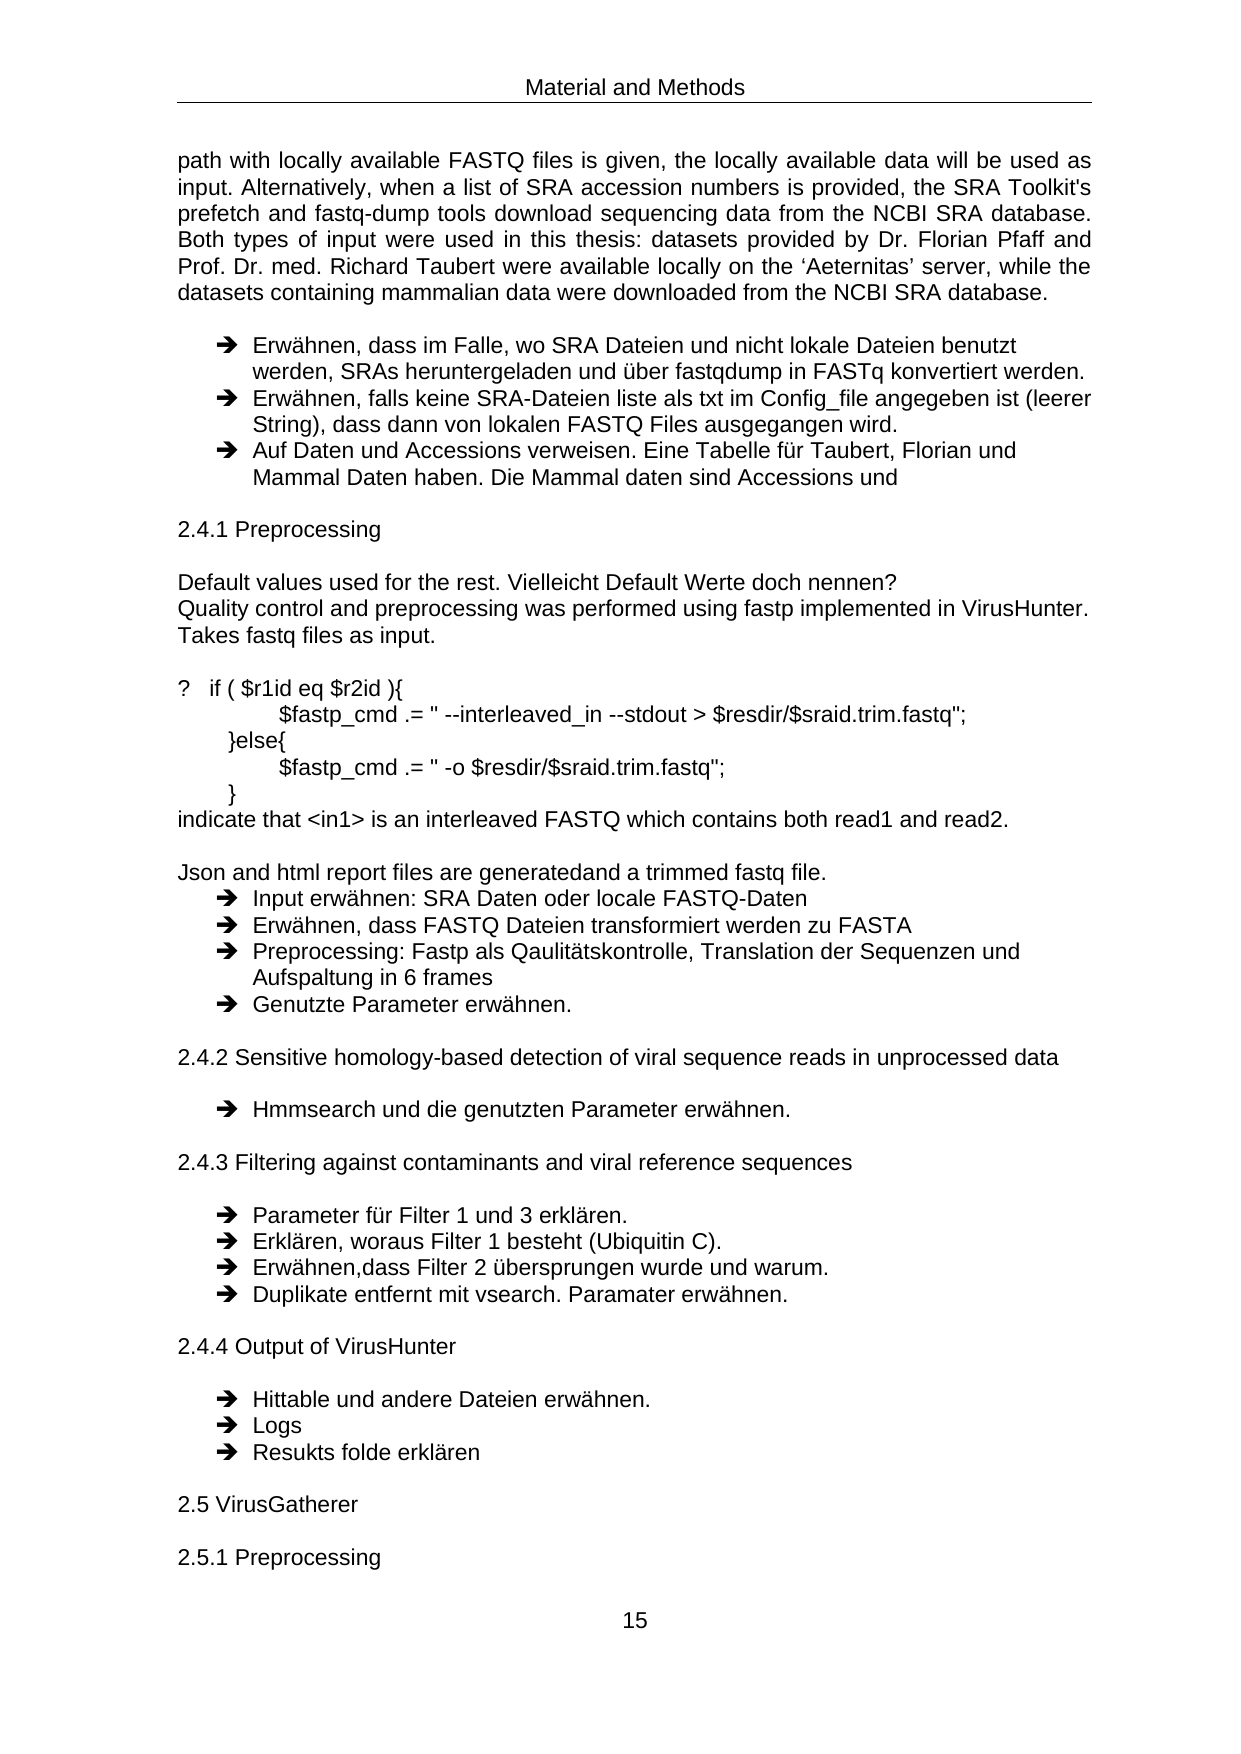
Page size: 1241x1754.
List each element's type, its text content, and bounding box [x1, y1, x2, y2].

list Erklären, woraus Filter 1 besteht (Ubiquitin C). [215, 1228, 1092, 1254]
list Erwähnen, dass im Falle, wo SRA Dateien und nicht lokale Dateien benutzt werden, SRAs heruntergeladen und über fastqdump in FASTq konvertiert werden. [215, 332, 1092, 384]
list Erwähnen, falls keine SRA-Dateien liste als txt im Config_file angegeben ist (leerer String), dass dann von lokalen FASTQ Files ausgegangen wird. [215, 384, 1092, 437]
list Erwähnen,dass Filter 2 übersprungen wurde und warum. [215, 1254, 1092, 1281]
text Takes fastq files as input. [177, 622, 1092, 648]
text Json and html report files are generatedand a trimmed fastq file. [177, 859, 1092, 885]
list Input erwähnen: SRA Daten oder locale FASTQ-Daten [215, 885, 1092, 912]
list Logs [215, 1412, 1092, 1439]
text Default values used for the rest. Vielleicht Default Werte doch nennen? [177, 569, 1092, 595]
text $fastp_cmd .= " --interleaved_in --stdout > $resdir/$sraid.trim.fastq"; [177, 701, 1092, 727]
text Quality control and preprocessing was performed using fastp implemented in VirusHunter. [177, 595, 1092, 622]
text $fastp_cmd .= " -o $resdir/$sraid.trim.fastq"; [177, 753, 1092, 780]
list Resukts folde erklären [215, 1439, 1092, 1465]
list Auf Daten und Accessions verweisen. Eine Tabelle für Taubert, Florian und Mammal Daten haben. Die Mammal daten sind Accessions und [215, 437, 1092, 490]
text } [177, 780, 1092, 806]
list Hmmsearch und die genutzten Parameter erwähnen. [215, 1096, 1092, 1122]
list Preprocessing: Fastp als Qaulitätskontrolle, Translation der Sequenzen und Aufspaltung in 6 frames [215, 938, 1092, 991]
text indicate that <in1> is an interleaved FASTQ which contains both read1 and read2. [177, 806, 1092, 833]
list Duplikate entfernt mit vsearch. Paramater erwähnen. [215, 1281, 1092, 1307]
text }else{ [177, 727, 1092, 753]
list Genutzte Parameter erwähnen. [215, 991, 1092, 1017]
text path with locally available FASTQ files is given, the locally available data will be used as input. Alternatively, when a list of SRA accession numbers is provided, the SRA Toolkit's prefetch and fastq-dump tools download sequencing data from the NCBI SRA database. Both types of input were used in this thesis: datasets provided by Dr. Florian Pfaff and Prof. Dr. med. Richard Taubert were available locally on the ‘Aeternitas’ server, while the datasets containing mammalian data were downloaded from the NCBI SRA database. [177, 147, 1092, 306]
text 2.5.1 Preprocessing [177, 1544, 1092, 1571]
list Hittable und andere Dateien erwähnen. [215, 1386, 1092, 1412]
text 2.4.2 Sensitive homology-based detection of viral sequence reads in unprocessed data [177, 1043, 1092, 1070]
text 2.4.3 Filtering against contaminants and viral reference sequences [177, 1149, 1092, 1175]
text ? if ( $r1id eq $r2id ){ [177, 674, 1092, 701]
text 2.4.1 Preprocessing [177, 516, 1092, 543]
list Parameter für Filter 1 und 3 erklären. [215, 1202, 1092, 1228]
text 2.5 VirusGatherer [177, 1491, 1092, 1518]
list Erwähnen, dass FASTQ Dateien transformiert werden zu FASTA [215, 912, 1092, 938]
text 2.4.4 Output of VirusHunter [177, 1333, 1092, 1360]
